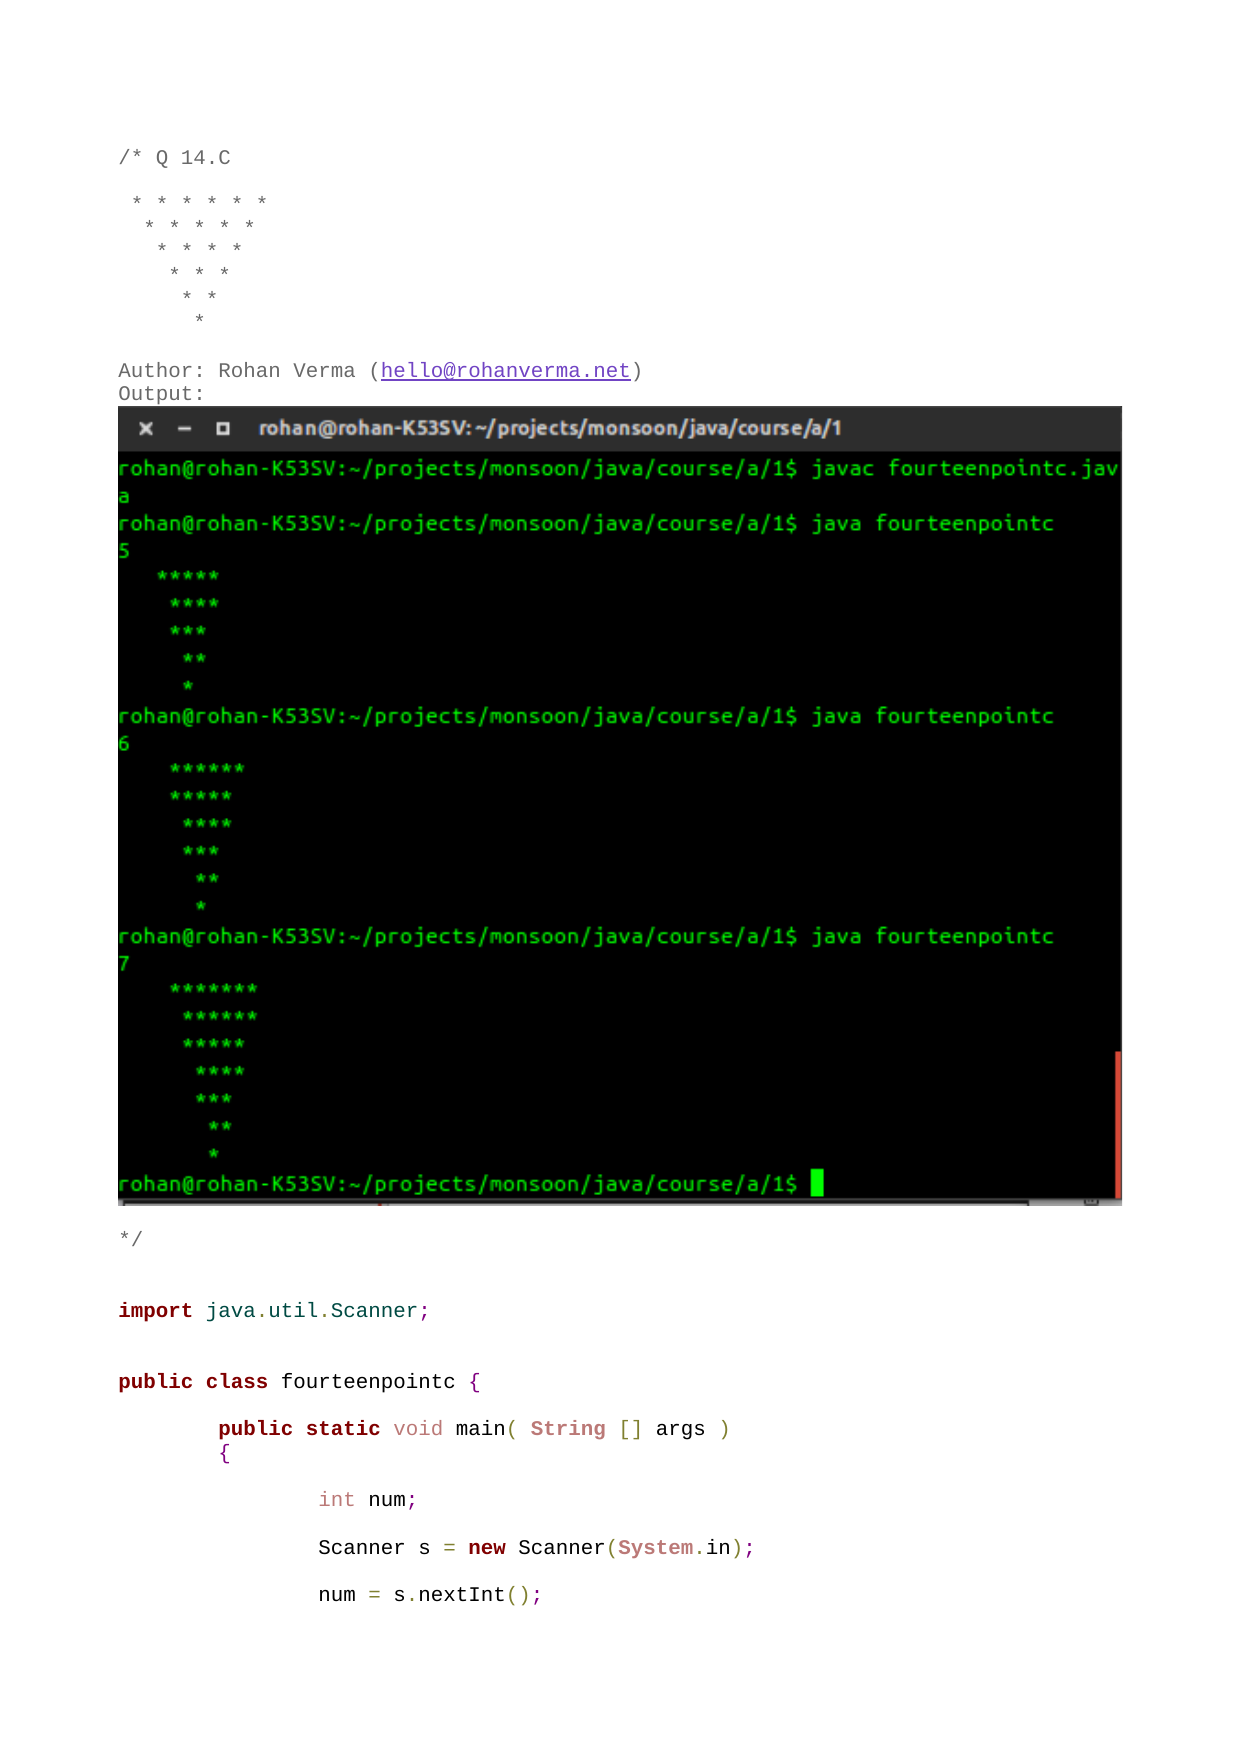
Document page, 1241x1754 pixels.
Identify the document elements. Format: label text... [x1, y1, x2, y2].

text /* Q 14.C [118, 147, 1122, 170]
text */ [118, 1229, 1122, 1253]
text public static void main( String [] args ) [118, 1418, 1122, 1442]
text * * * * * [118, 218, 1122, 241]
text int num; [118, 1489, 1122, 1513]
text Scanner s = new Scanner(System.in); [118, 1537, 1122, 1560]
text * * [118, 289, 1122, 312]
text * * * * [118, 241, 1122, 265]
text import java.util.Scanner; [118, 1300, 1122, 1324]
picture [118, 406, 1123, 1206]
text Output: [118, 383, 1122, 406]
text { [118, 1442, 1122, 1466]
text public class fourteenpointc { [118, 1371, 1122, 1395]
text * * * * * * [118, 194, 1122, 218]
text * * * [118, 265, 1122, 289]
text Author: Rohan Verma (hello@rohanverma.net) [118, 359, 1122, 383]
text * [118, 312, 1122, 336]
text num = s.nextInt(); [118, 1584, 1122, 1608]
